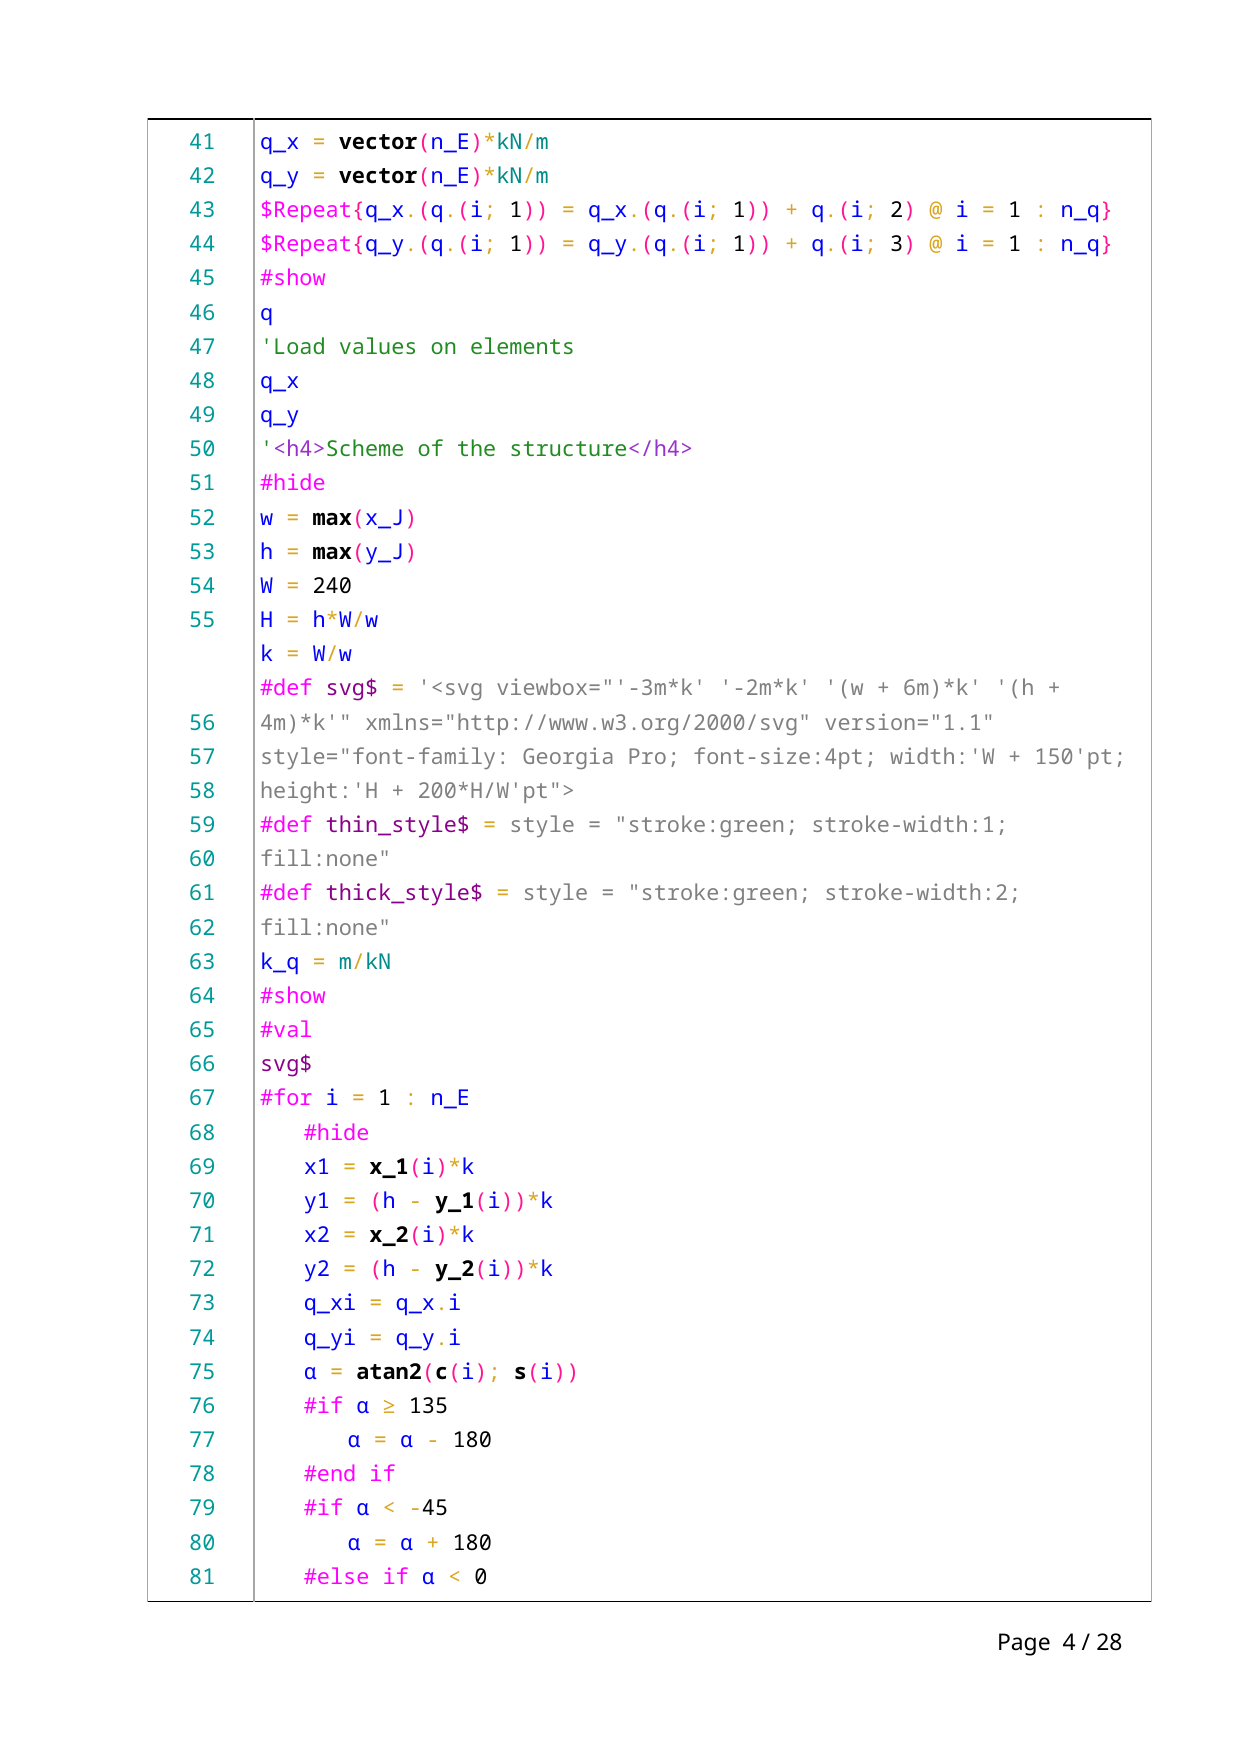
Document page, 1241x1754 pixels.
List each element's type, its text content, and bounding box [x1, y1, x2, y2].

table_header q_x = vector(n_E)*kN/m q_y = vector(n_E)*kN/m $Repeat{q_x.(q.(i; 1)) = q_x.(q.(i; 1)) + q.(i; 2) @ i = 1 : n_q} $Repeat{q_y.(q.(i; 1)) = q_y.(q.(i; 1)) + q.(i; 3) @ i = 1 : n_q} #show q 'Load values on elements q_x q_y '<h4>Scheme of the structure</h4> #hide w = max(x_J) h = max(y_J) W = 240 H = h*W/w k = W/w #def svg$ = '<svg viewbox="'-3m*k' '-2m*k' '(w + 6m)*k' '(h + 4m)*k'" xmlns="http://www.w3.org/2000/svg" version="1.1" style="font-family: Georgia Pro; font-size:4pt; width:'W + 150'pt; height:'H + 200*H/W'pt"> #def thin_style$ = style = "stroke:green; stroke-width:1; fill:none" #def thick_style$ = style = "stroke:green; stroke-width:2; fill:none" k_q = m/kN #show #val svg$ #for i = 1 : n_E #hide x1 = x_1(i)*k y1 = (h - y_1(i))*k x2 = x_2(i)*k y2 = (h - y_2(i))*k q_xi = q_x.i q_yi = q_y.i α = atan2(c(i); s(i)) #if α ≥ 135 α = α - 180 #end if #if α < -45 α = α + 180 #else if α < 0 [255, 120, 1151, 1601]
table_header 41 42 43 44 45 46 47 48 49 50 51 52 53 54 55 56 57 58 59 60 61 62 63 64 65 66 67 68 69 70 71 72 73 74 75 76 77 78 79 80 81 [148, 120, 253, 1601]
